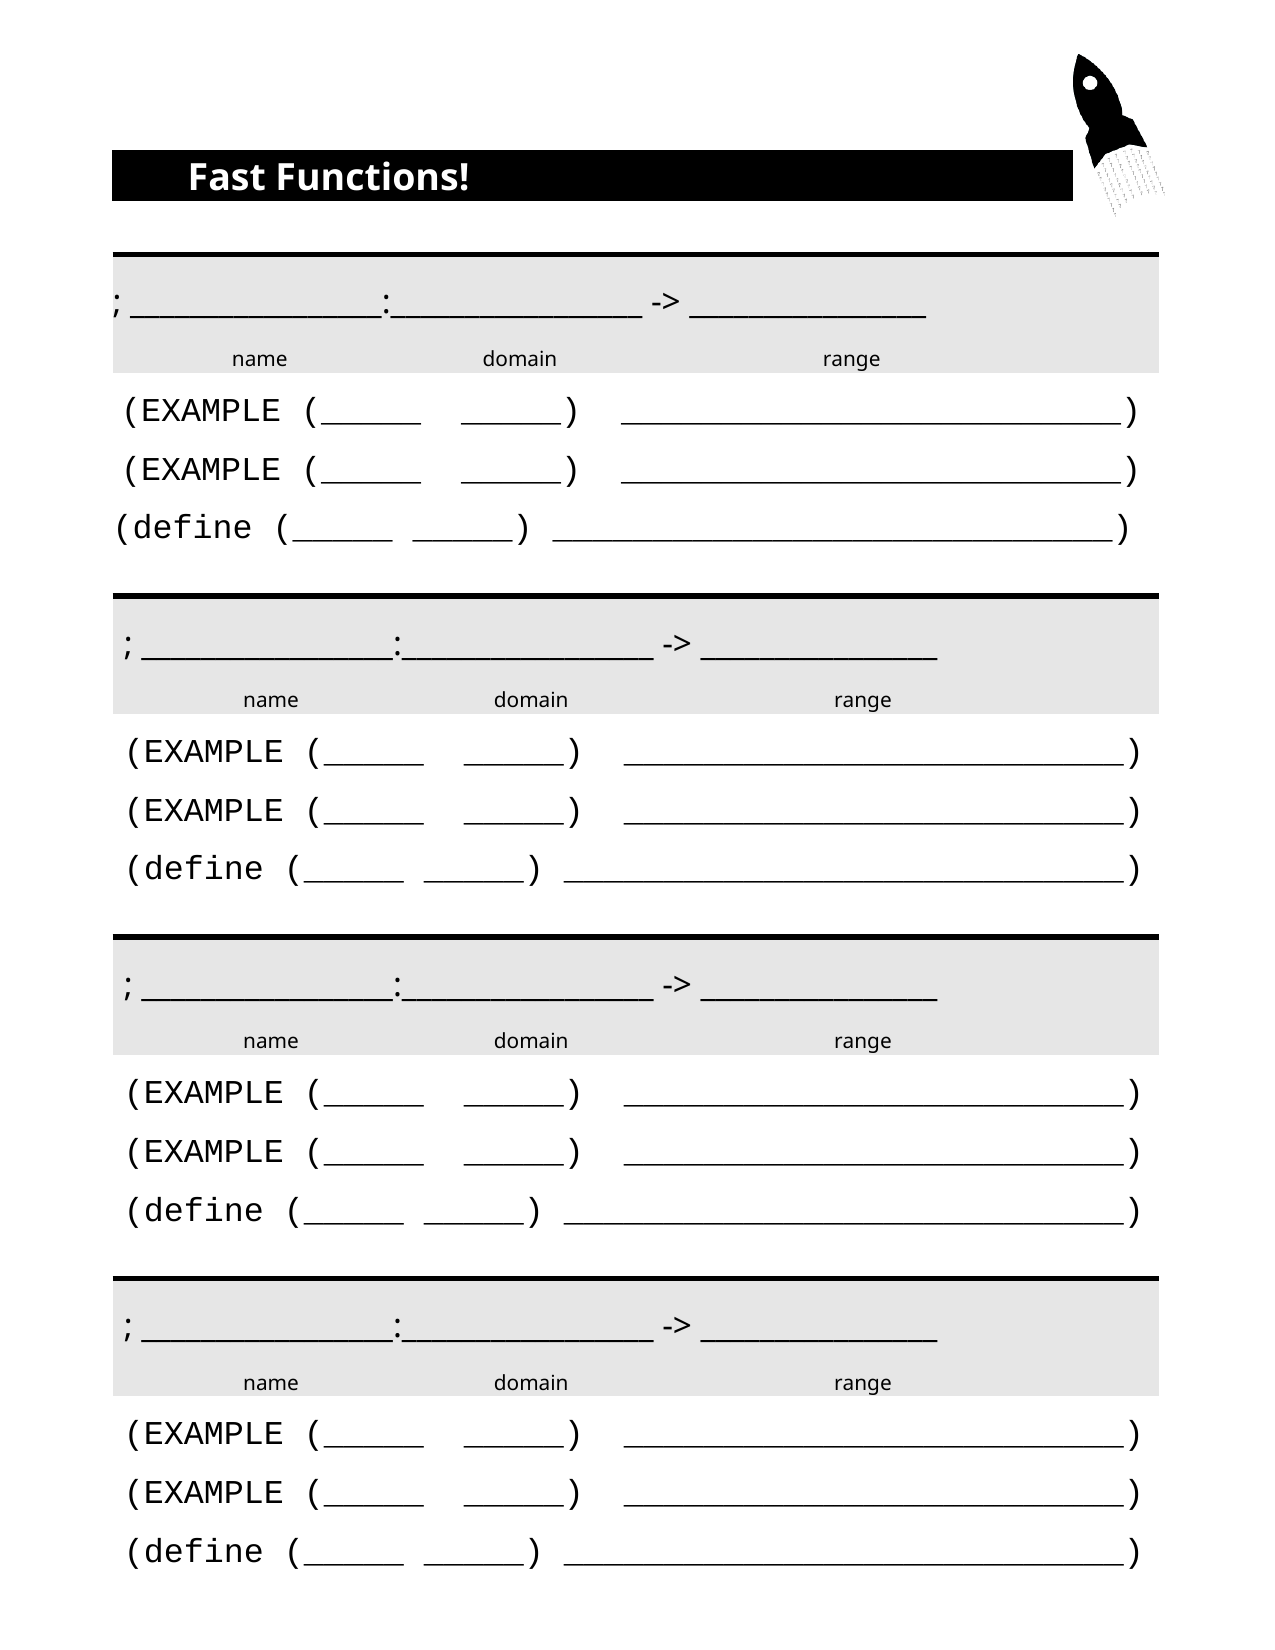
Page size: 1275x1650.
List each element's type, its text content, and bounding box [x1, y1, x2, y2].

table_cell (EXAMPLE (_____ _____) _________________________) [113, 1455, 1159, 1513]
table_cell ; _________________:_________________ -> ________________ name domain range [113, 1281, 1159, 1396]
table_cell ; _________________:_________________ -> ________________ name domain range [113, 599, 1159, 714]
table_cell (EXAMPLE (_____ _____) _________________________) [113, 1396, 1159, 1455]
table_cell (define (_____ _____) ____________________________) [113, 1514, 1159, 1572]
table_header ; _________________:_________________ -> ________________ name domain range [113, 257, 1159, 373]
picture [1073, 54, 1165, 218]
table_cell (EXAMPLE (_____ _____) _________________________) [113, 373, 1159, 431]
table_cell ; _________________:_________________ -> ________________ name domain range [113, 940, 1159, 1055]
table_cell (define (_____ _____) ____________________________) [113, 1173, 1159, 1276]
table_cell (EXAMPLE (_____ _____) _________________________) [113, 773, 1159, 831]
table_cell (EXAMPLE (_____ _____) _________________________) [113, 1114, 1159, 1172]
subtitle Fast Functions! [112, 150, 1073, 201]
table_cell (EXAMPLE (_____ _____) _________________________) [113, 431, 1159, 490]
table_cell (define (_____ _____) ____________________________) [113, 490, 1159, 593]
table_cell (define (_____ _____) ____________________________) [113, 831, 1159, 934]
table_cell (EXAMPLE (_____ _____) _________________________) [113, 714, 1159, 773]
table_cell (EXAMPLE (_____ _____) _________________________) [113, 1055, 1159, 1114]
